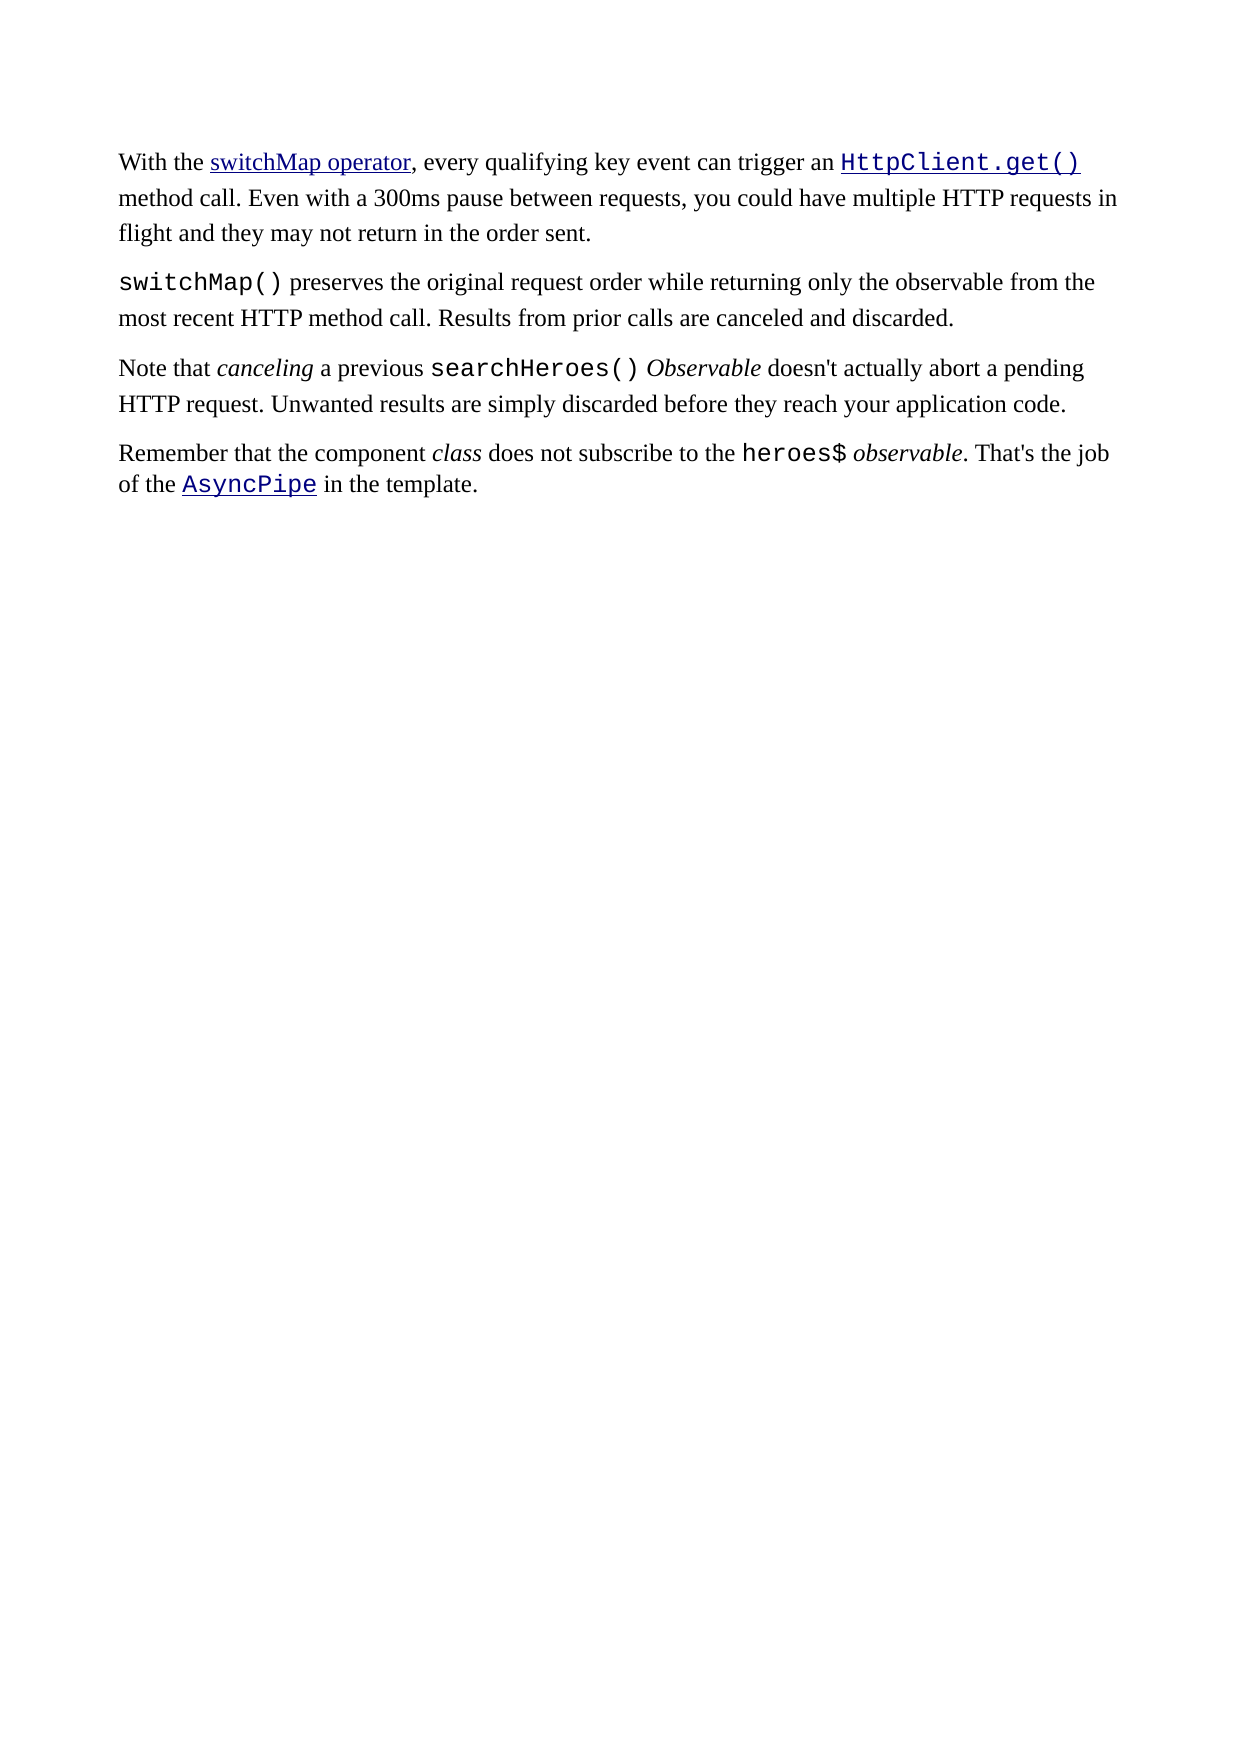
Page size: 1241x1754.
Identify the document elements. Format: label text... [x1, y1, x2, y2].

text switchMap() preserves the original request order while returning only the observable from the most recent HTTP method call. Results from prior calls are canceled and discarded. [118, 267, 1122, 332]
text Remember that the component class does not subscribe to the heroes$ observable. That's the job of the AsyncPipe in the template. [118, 438, 1122, 500]
text Note that canceling a previous searchHeroes() Observable doesn't actually abort a pending HTTP request. Unwanted results are simply discarded before they reach your application code. [118, 353, 1122, 418]
text With the switchMap operator, every qualifying key event can trigger an HttpClient.get() method call. Even with a 300ms pause between requests, you could have multiple HTTP requests in flight and they may not return in the order sent. [118, 147, 1122, 247]
